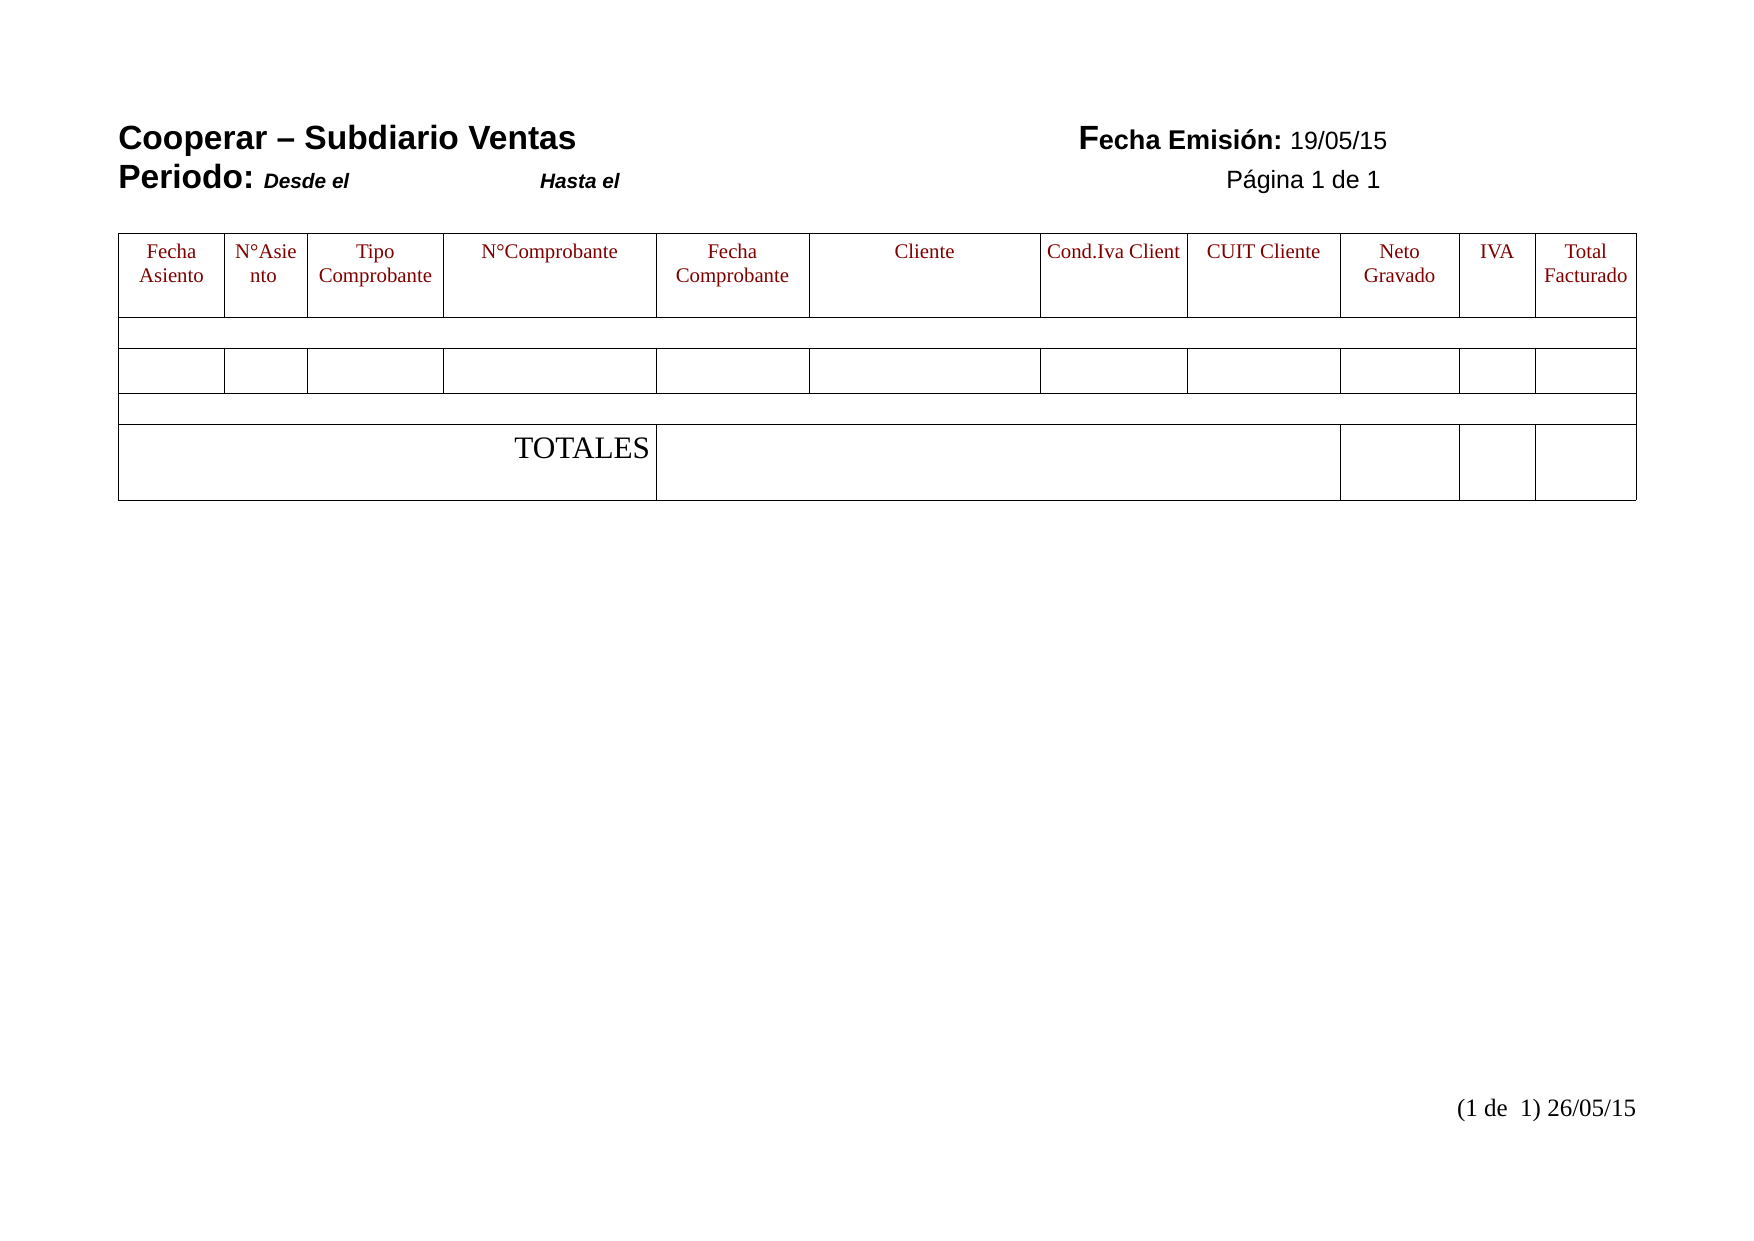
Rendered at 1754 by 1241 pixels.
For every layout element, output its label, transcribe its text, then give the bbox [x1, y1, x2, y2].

table_cell <for each="tupla in objects"> [119, 318, 1636, 348]
table_cell <tupla[9]> [1460, 349, 1535, 393]
table_cell <tupla[0]> [119, 349, 224, 393]
table_cell </for> [119, 394, 1636, 424]
table_header N°Comprobante [444, 234, 656, 317]
table_header Fecha Asiento [119, 234, 224, 317]
table_cell <tupla[6]> [1041, 349, 1187, 393]
table_cell <data['total_facturado']> [1536, 425, 1636, 500]
table_cell [657, 425, 1340, 500]
table_cell <tupla[1]> [225, 349, 307, 393]
table_cell <tupla[4]> [657, 349, 809, 393]
table_cell TOTALES [119, 425, 656, 500]
table_cell <tupla[8]> [1341, 349, 1459, 393]
table_header CUIT Cliente [1188, 234, 1340, 317]
table_cell <data['total_iva']> [1460, 425, 1535, 500]
table_header Tipo Comprobante [308, 234, 443, 317]
table_header IVA [1460, 234, 1535, 317]
table_cell <data['total_gravado_con_iva']> [1341, 425, 1459, 500]
table_header N°Asiento [225, 234, 307, 317]
table_header Cliente [810, 234, 1040, 317]
table_header Fecha Comprobante [657, 234, 809, 317]
table_cell <tupla[5]> [810, 349, 1040, 393]
table_cell <tupla[10]> [1536, 349, 1636, 393]
table_header Total Facturado [1536, 234, 1636, 317]
table_cell <tupla[7]> [1188, 349, 1340, 393]
table_cell <tupla[3]> [444, 349, 656, 393]
table_header Cond.Iva Client [1041, 234, 1187, 317]
table_header Neto Gravado [1341, 234, 1459, 317]
table_cell <tupla[2]> [308, 349, 443, 393]
